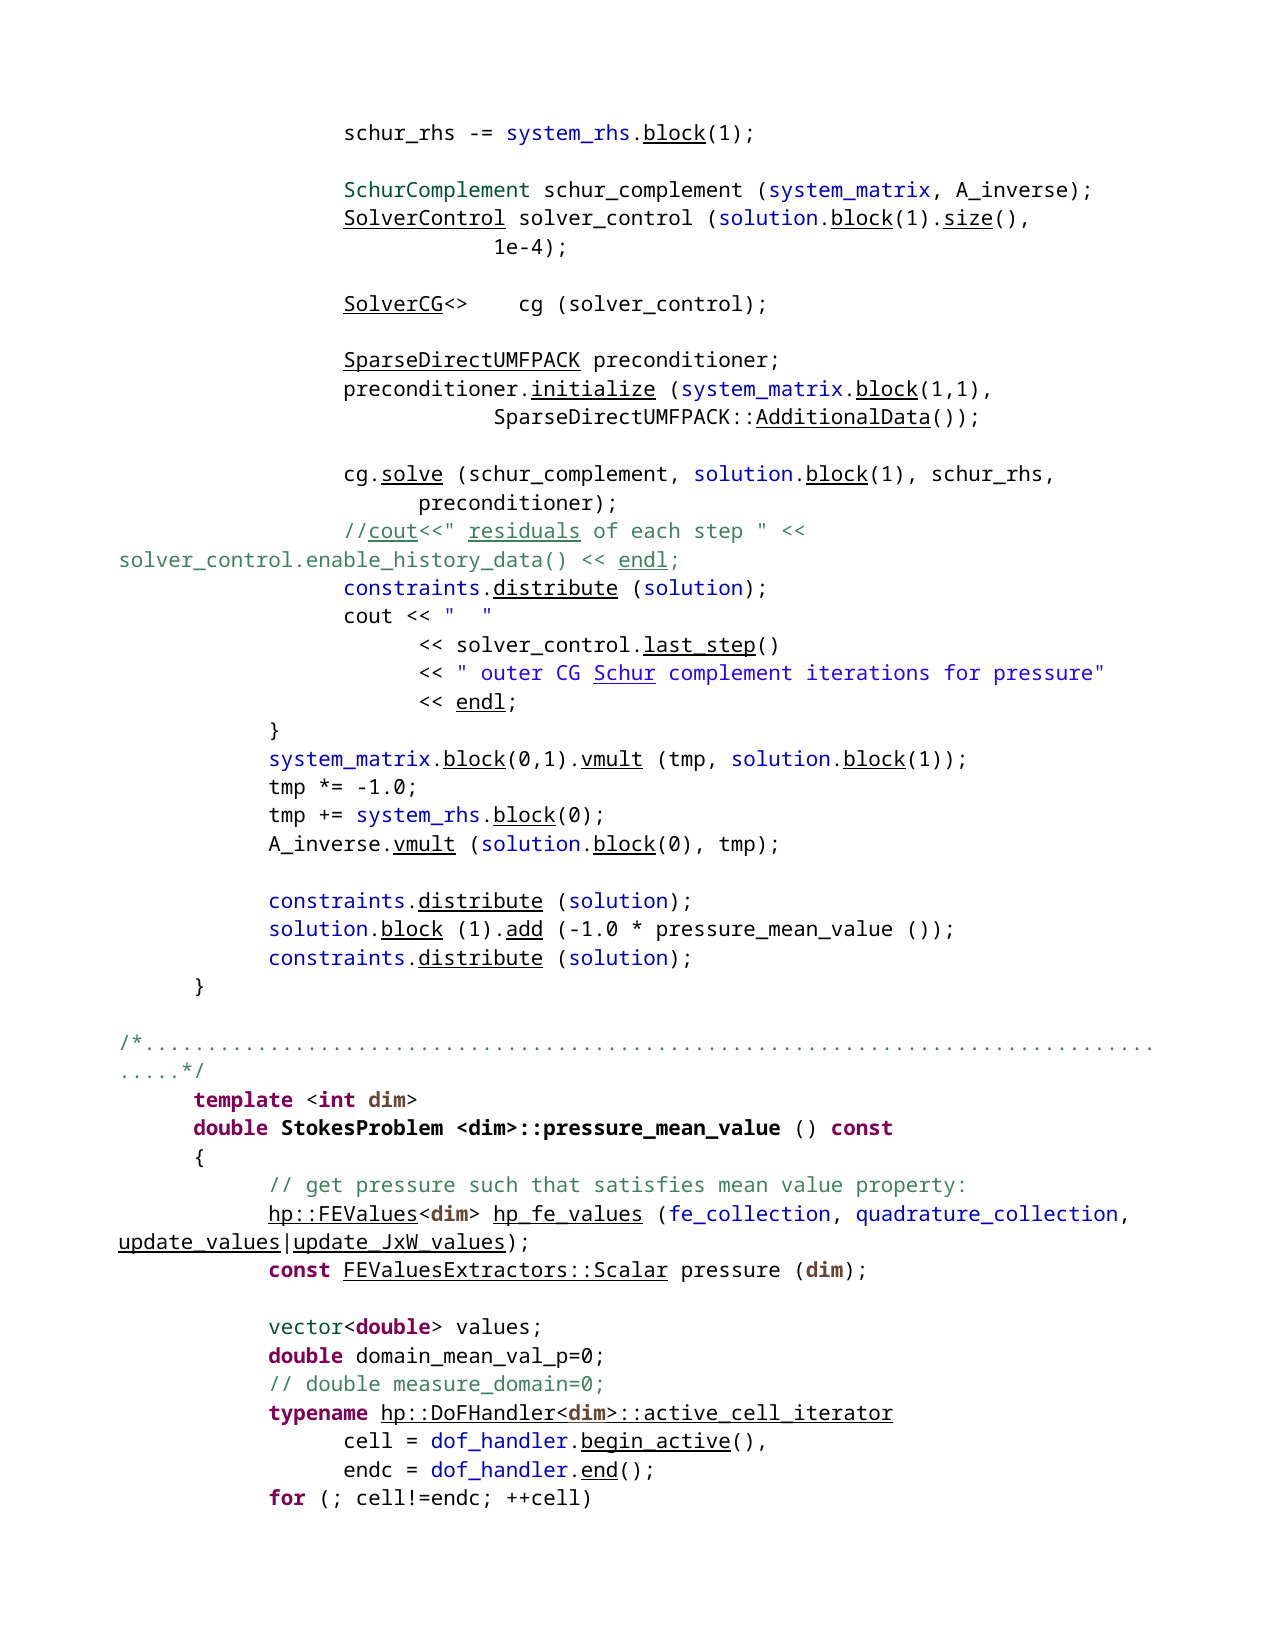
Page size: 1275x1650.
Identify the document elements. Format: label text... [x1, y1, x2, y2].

text template <int dim> [118, 1085, 1157, 1113]
text SchurComplement schur_complement (system_matrix, A_inverse); [118, 175, 1157, 203]
text for (; cell!=endc; ++cell) [118, 1483, 1157, 1512]
text << solver_control.last_step() [118, 630, 1157, 658]
text { [118, 1142, 1157, 1170]
text 1e-4); [118, 232, 1157, 260]
text solution.block (1).add (-1.0 * pressure_mean_value ()); [118, 914, 1157, 943]
text //cout<<" residuals of each step " << solver_control.enable_history_data() << endl; [118, 516, 1157, 573]
text SparseDirectUMFPACK preconditioner; [118, 346, 1157, 374]
text tmp += system_rhs.block(0); [118, 801, 1157, 829]
text double domain_mean_val_p=0; [118, 1341, 1157, 1369]
text // double measure_domain=0; [118, 1369, 1157, 1398]
text schur_rhs -= system_rhs.block(1); [118, 118, 1157, 147]
text } [118, 971, 1157, 1000]
text cell = dof_handler.begin_active(), [118, 1426, 1157, 1455]
text const FEValuesExtractors::Scalar pressure (dim); [118, 1256, 1157, 1284]
text } [118, 715, 1157, 744]
text system_matrix.block(0,1).vmult (tmp, solution.block(1)); [118, 744, 1157, 772]
text // get pressure such that satisfies mean value property: [118, 1170, 1157, 1199]
text vector<double> values; [118, 1312, 1157, 1341]
text SolverCG<> cg (solver_control); [118, 289, 1157, 317]
text SparseDirectUMFPACK::AdditionalData()); [118, 402, 1157, 431]
text endc = dof_handler.end(); [118, 1455, 1157, 1483]
text typename hp::DoFHandler<dim>::active_cell_iterator [118, 1398, 1157, 1426]
text preconditioner); [118, 488, 1157, 516]
text tmp *= -1.0; [118, 772, 1157, 801]
text hp::FEValues<dim> hp_fe_values (fe_collection, quadrature_collection, update_values|update_JxW_values); [118, 1199, 1157, 1256]
text /*......................................................................................*/ [118, 1000, 1157, 1085]
text preconditioner.initialize (system_matrix.block(1,1), [118, 374, 1157, 402]
text constraints.distribute (solution); [118, 943, 1157, 971]
text cg.solve (schur_complement, solution.block(1), schur_rhs, [118, 459, 1157, 488]
text SolverControl solver_control (solution.block(1).size(), [118, 203, 1157, 232]
text constraints.distribute (solution); [118, 886, 1157, 914]
text A_inverse.vmult (solution.block(0), tmp); [118, 829, 1157, 857]
text << endl; [118, 687, 1157, 715]
text double StokesProblem <dim>::pressure_mean_value () const [118, 1113, 1157, 1142]
text << " outer CG Schur complement iterations for pressure" [118, 658, 1157, 687]
text cout << " " [118, 602, 1157, 630]
text constraints.distribute (solution); [118, 573, 1157, 602]
